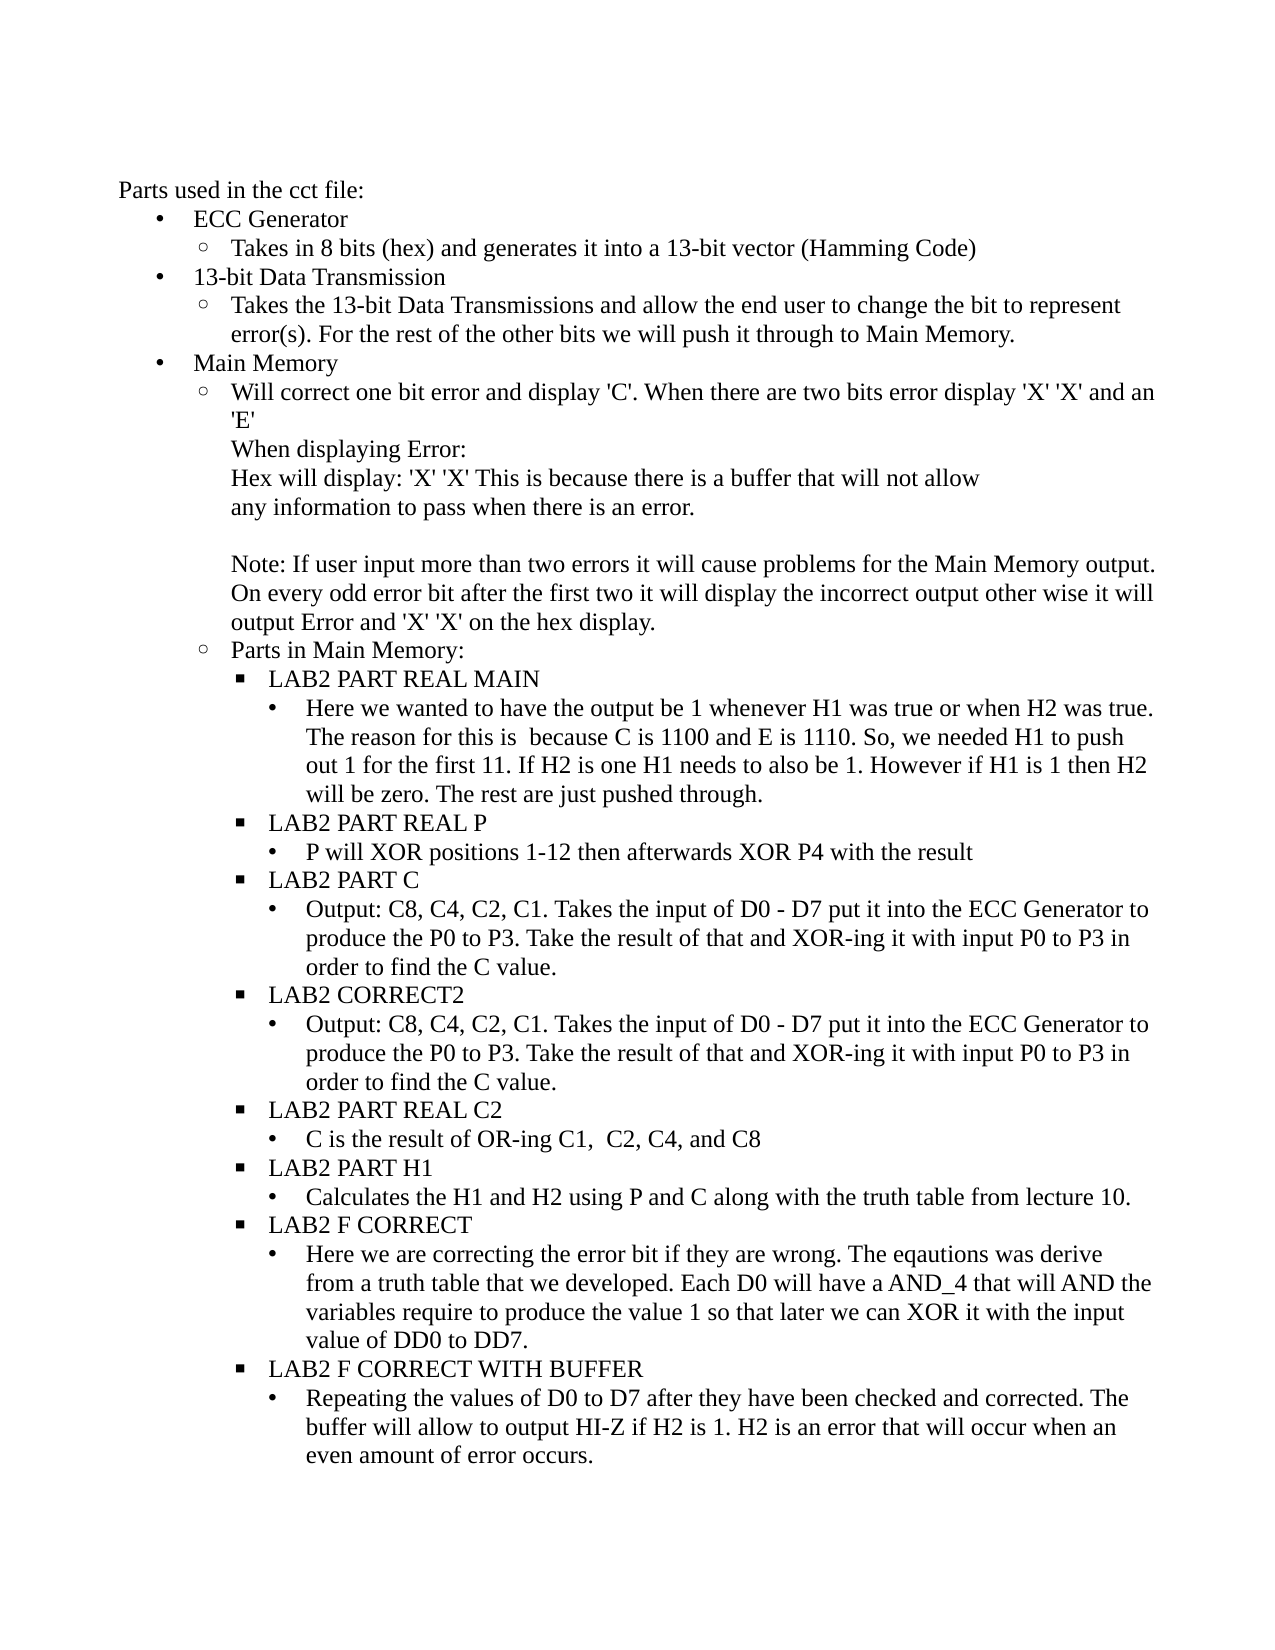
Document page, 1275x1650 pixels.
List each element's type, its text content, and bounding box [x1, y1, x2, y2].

list ECC Generator [156, 204, 1157, 233]
list LAB2 CORRECT2 [231, 981, 1157, 1009]
list P will XOR positions 1-12 then afterwards XOR P4 with the result [268, 837, 1157, 866]
list Note: If user input more than two errors it will cause problems for the Main Memory output. On every odd error bit after the first two it will display the incorrect output other wise it will output Error and 'X' 'X' on the hex display. [193, 549, 1157, 636]
list When displaying Error: [193, 434, 1157, 463]
list LAB2 PART REAL MAIN [231, 664, 1157, 693]
list LAB2 F CORRECT WITH BUFFER [231, 1354, 1157, 1383]
list Takes the 13-bit Data Transmissions and allow the end user to change the bit to represent error(s). For the rest of the other bits we will push it through to Main Memory. [193, 291, 1157, 348]
list Will correct one bit error and display 'C'. When there are two bits error display 'X' 'X' and an 'E' [193, 377, 1157, 434]
list Main Memory [156, 348, 1157, 377]
list Calculates the H1 and H2 using P and C along with the truth table from lecture 10. [268, 1182, 1157, 1211]
list LAB2 PART REAL P [231, 808, 1157, 837]
list Output: C8, C4, C2, C1. Takes the input of D0 - D7 put it into the ECC Generator to produce the P0 to P3. Take the result of that and XOR-ing it with input P0 to P3 in order to find the C value. [268, 894, 1157, 981]
list Here we are correcting the error bit if they are wrong. The eqautions was derive from a truth table that we developed. Each D0 will have a AND_4 that will AND the variables require to produce the value 1 so that later we can XOR it with the input value of DD0 to DD7. [268, 1239, 1157, 1354]
list LAB2 PART REAL C2 [231, 1096, 1157, 1124]
list 13-bit Data Transmission [156, 262, 1157, 291]
list Repeating the values of D0 to D7 after they have been checked and corrected. The buffer will allow to output HI-Z if H2 is 1. H2 is an error that will occur when an even amount of error occurs. [268, 1383, 1157, 1469]
list any information to pass when there is an error. [193, 492, 1157, 521]
list Takes in 8 bits (hex) and generates it into a 13-bit vector (Hamming Code) [193, 233, 1157, 262]
list Hex will display: 'X' 'X' This is because there is a buffer that will not allow [193, 463, 1157, 492]
list Output: C8, C4, C2, C1. Takes the input of D0 - D7 put it into the ECC Generator to produce the P0 to P3. Take the result of that and XOR-ing it with input P0 to P3 in order to find the C value. [268, 1009, 1157, 1096]
list LAB2 PART C [231, 866, 1157, 894]
list LAB2 PART H1 [231, 1153, 1157, 1182]
list Here we wanted to have the output be 1 whenever H1 was true or when H2 was true. The reason for this is because C is 1100 and E is 1110. So, we needed H1 to push out 1 for the first 11. If H2 is one H1 needs to also be 1. However if H1 is 1 then H2 will be zero. The rest are just pushed through. [268, 693, 1157, 808]
list C is the result of OR-ing C1, C2, C4, and C8 [268, 1124, 1157, 1153]
text Parts used in the cct file: [118, 176, 1157, 204]
list LAB2 F CORRECT [231, 1211, 1157, 1239]
list Parts in Main Memory: [193, 636, 1157, 664]
